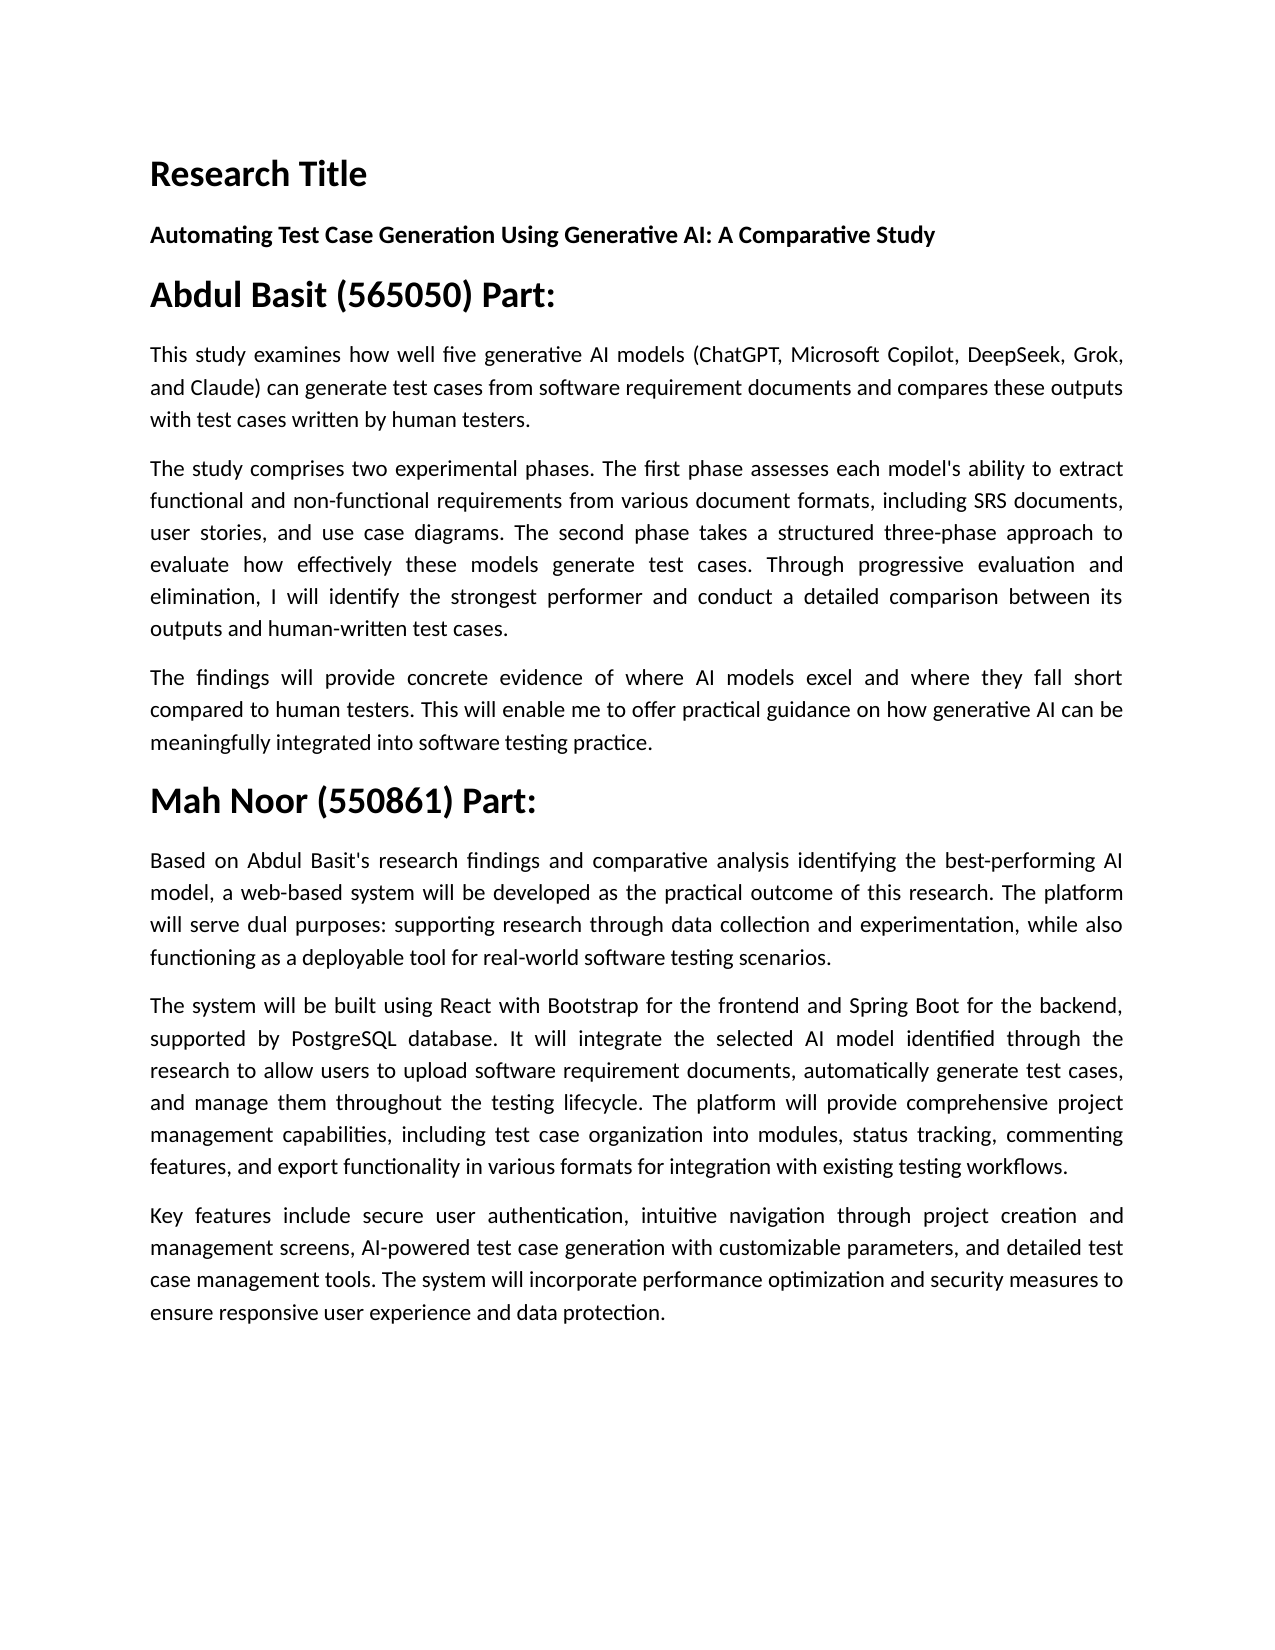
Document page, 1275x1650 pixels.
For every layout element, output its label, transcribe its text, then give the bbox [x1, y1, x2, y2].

text Key features include secure user authentication, intuitive navigation through project creation and management screens, AI-powered test case generation with customizable parameters, and detailed test case management tools. The system will incorporate performance optimization and security measures to ensure responsive user experience and data protection. [150, 1201, 1125, 1326]
text The study comprises two experimental phases. The first phase assesses each model's ability to extract functional and non-functional requirements from various document formats, including SRS documents, user stories, and use case diagrams. The second phase takes a structured three-phase approach to evaluate how effectively these models generate test cases. Through progressive evaluation and elimination, I will identify the strongest performer and conduct a detailed comparison between its outputs and human-written test cases. [150, 454, 1125, 643]
text The system will be built using React with Bootstrap for the frontend and Spring Boot for the backend, supported by PostgreSQL database. It will integrate the selected AI model identified through the research to allow users to upload software requirement documents, automatically generate test cases, and manage them throughout the testing lifecycle. The platform will provide comprehensive project management capabilities, including test case organization into modules, status tracking, commenting features, and export functionality in various formats for integration with existing testing workflows. [150, 991, 1125, 1180]
text The findings will provide concrete evidence of where AI models excel and where they fall short compared to human testers. This will enable me to offer practical guidance on how generative AI can be meaningfully integrated into software testing practice. [150, 663, 1125, 756]
text Mah Noor (550861) Part: [150, 777, 1125, 822]
text This study examines how well five generative AI models (ChatGPT, Microsoft Copilot, DeepSeek, Grok, and Claude) can generate test cases from software requirement documents and compares these outputs with test cases written by human testers. [150, 340, 1125, 433]
text Based on Abdul Basit's research findings and comparative analysis identifying the best-performing AI model, a web-based system will be developed as the practical outcome of this research. The platform will serve dual purposes: supporting research through data collection and experimentation, while also functioning as a deployable tool for real-world software testing scenarios. [150, 846, 1125, 971]
text Abdul Basit (565050) Part: [150, 271, 1125, 317]
text Automating Test Case Generation Using Generative AI: A Comparative Study [150, 219, 1125, 250]
text Research Title [150, 150, 1125, 196]
